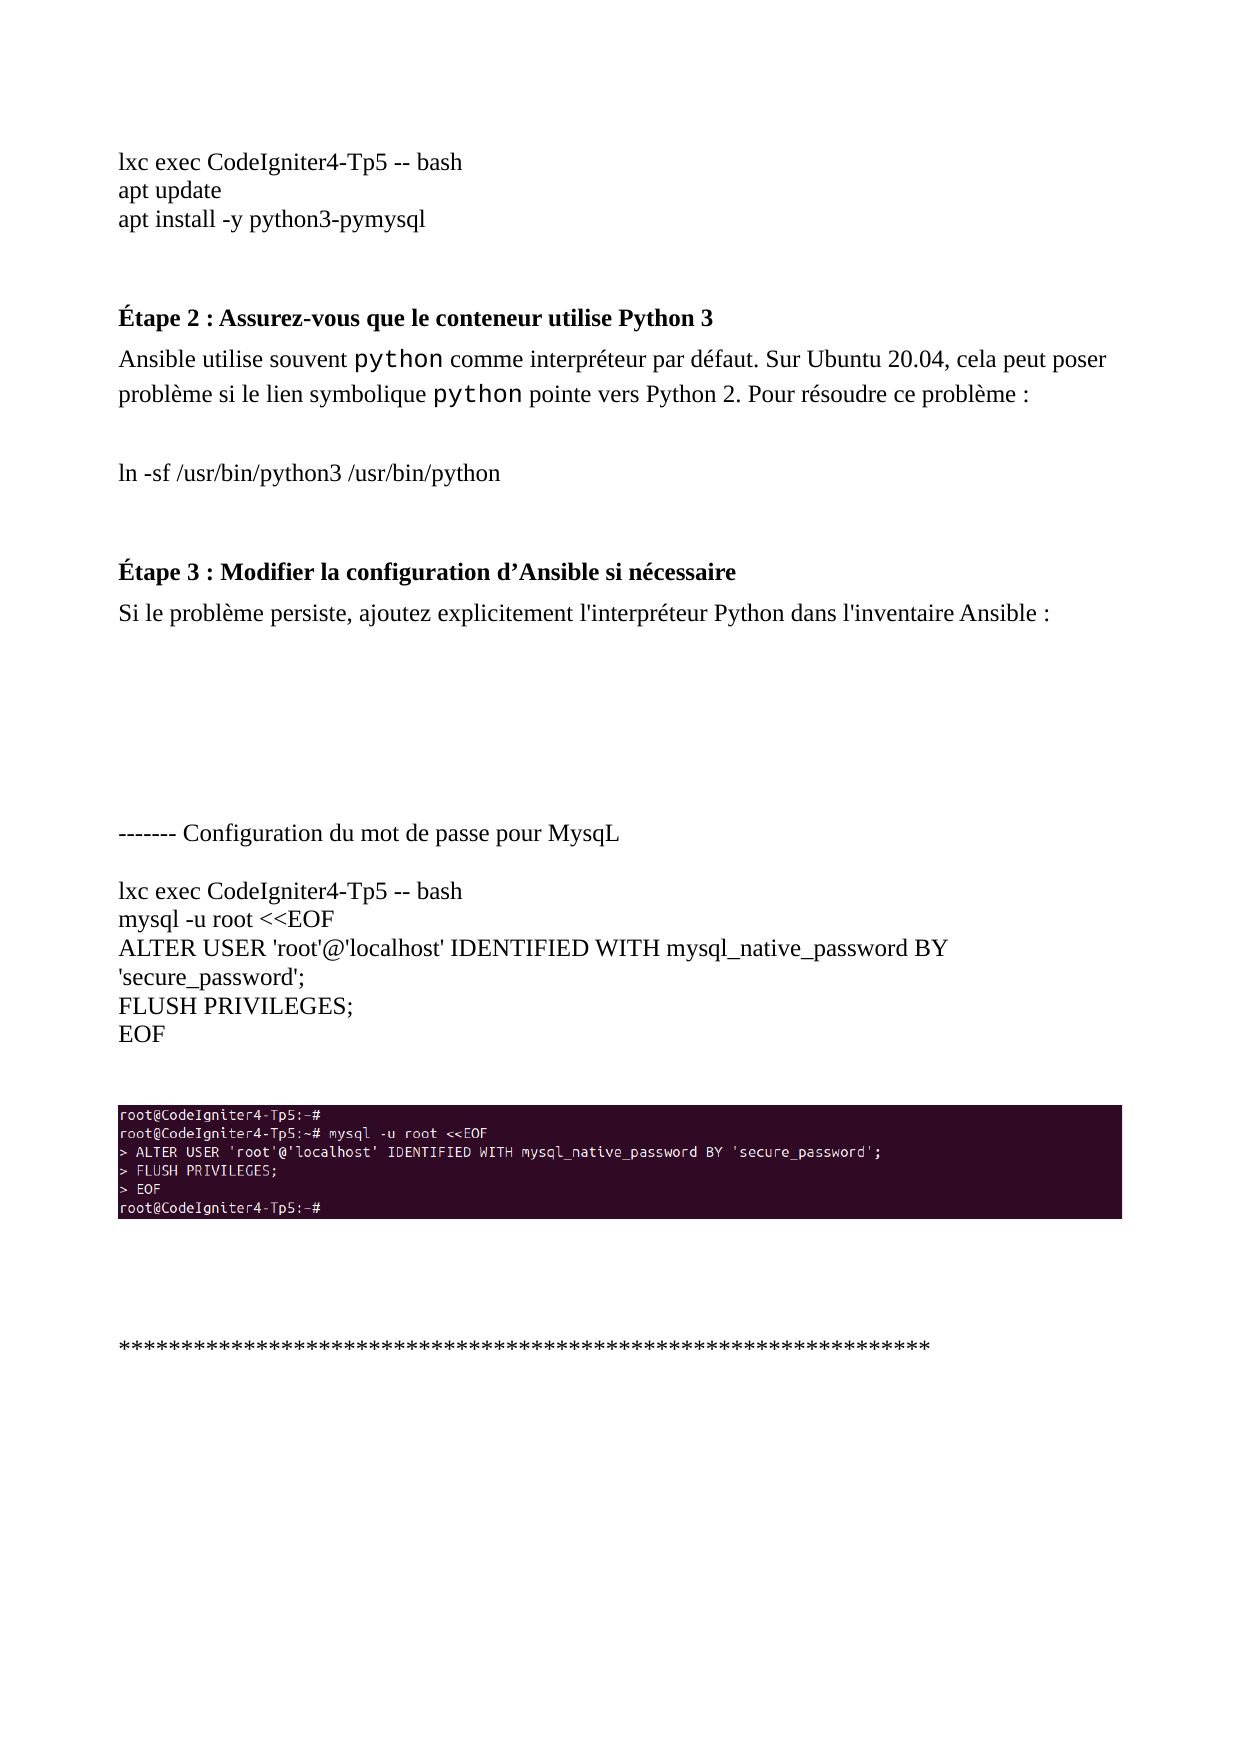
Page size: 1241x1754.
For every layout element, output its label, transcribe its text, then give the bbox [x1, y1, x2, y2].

subtitle Étape 2 : Assurez-vous que le conteneur utilise Python 3 [118, 303, 1122, 332]
text ***************************************************************** [118, 1334, 1122, 1363]
text EOF [118, 1019, 1122, 1048]
picture [118, 1105, 1123, 1219]
text Si le problème persiste, ajoutez explicitement l'interpréteur Python dans l'inventaire Ansible : [118, 598, 1122, 627]
text mysql -u root <<EOF [118, 904, 1122, 933]
text apt install -y python3-pymysql [118, 204, 1122, 233]
text lxc exec CodeIgniter4-Tp5 -- bash [118, 876, 1122, 904]
text FLUSH PRIVILEGES; [118, 991, 1122, 1019]
text Ansible utilise souvent python comme interpréteur par défaut. Sur Ubuntu 20.04, cela peut poser problème si le lien symbolique python pointe vers Python 2. Pour résoudre ce problème : [118, 344, 1122, 410]
text ALTER USER 'root'@'localhost' IDENTIFIED WITH mysql_native_password BY 'secure_password'; [118, 933, 1122, 991]
text lxc exec CodeIgniter4-Tp5 -- bash [118, 147, 1122, 176]
text ln -sf /usr/bin/python3 /usr/bin/python [118, 458, 1122, 487]
text apt update [118, 176, 1122, 204]
subtitle Étape 3 : Modifier la configuration d’Ansible si nécessaire [118, 557, 1122, 586]
text ------- Configuration du mot de passe pour MysqL [118, 818, 1122, 847]
